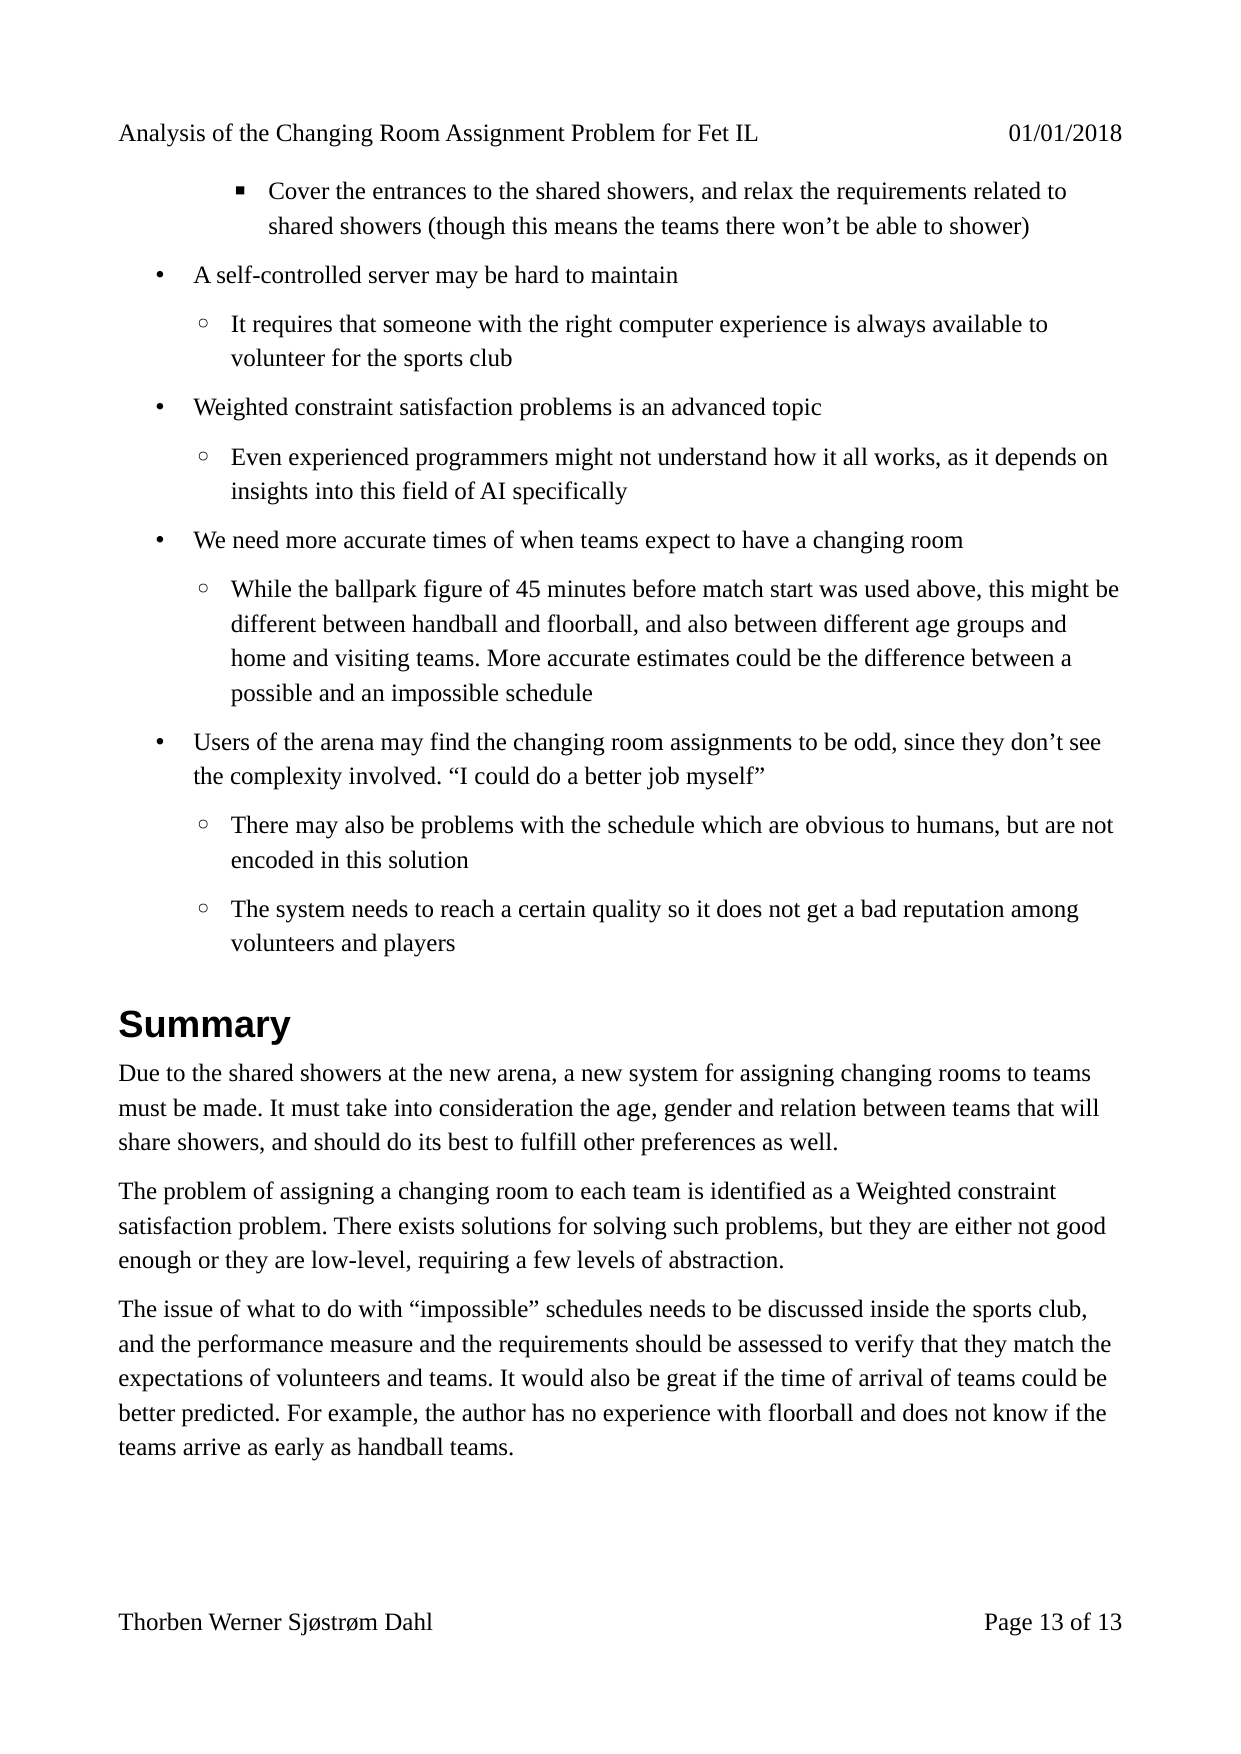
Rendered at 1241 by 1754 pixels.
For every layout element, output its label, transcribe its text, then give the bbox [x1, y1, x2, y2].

list Even experienced programmers might not understand how it all works, as it depends on insights into this field of AI specifically [193, 442, 1122, 505]
text Due to the shared showers at the new arena, a new system for assigning changing rooms to teams must be made. It must take into consideration the age, gender and relation between teams that will share showers, and should do its best to fulfill other preferences as well. [118, 1058, 1122, 1156]
list A self-controlled server may be hard to maintain [156, 260, 1122, 289]
list It requires that someone with the right computer experience is always available to volunteer for the sports club [193, 309, 1122, 372]
list While the ballpark figure of 45 minutes before match start was used above, this might be different between handball and floorball, and also between different age groups and home and visiting teams. More accurate estimates could be the difference between a possible and an impossible schedule [193, 574, 1122, 706]
text The issue of what to do with “impossible” schedules needs to be discussed inside the sports club, and the performance measure and the requirements should be assessed to verify that they match the expectations of volunteers and teams. It would also be great if the time of arrival of teams could be better predicted. For example, the author has no experience with floorball and does not know if the teams arrive as early as handball teams. [118, 1294, 1122, 1461]
list The system needs to reach a certain quality so it does not get a bad reputation among volunteers and players [193, 894, 1122, 957]
list Users of the arena may find the changing room assignments to be odd, since they don’t see the complexity involved. “I could do a better job myself” [156, 727, 1122, 790]
list Weighted constraint satisfaction problems is an advanced topic [156, 392, 1122, 421]
list We need more accurate times of when teams expect to have a changing room [156, 525, 1122, 554]
text The problem of assigning a changing room to each team is identified as a Weighted constraint satisfaction problem. There exists solutions for solving such problems, but they are either not good enough or they are low-level, requiring a few levels of abstraction. [118, 1176, 1122, 1274]
list There may also be problems with the schedule which are obvious to humans, but are not encoded in this solution [193, 810, 1122, 873]
subtitle Summary [118, 1002, 1122, 1046]
list Cover the entrances to the shared showers, and relax the requirements related to shared showers (though this means the teams there won’t be able to shower) [231, 176, 1122, 239]
